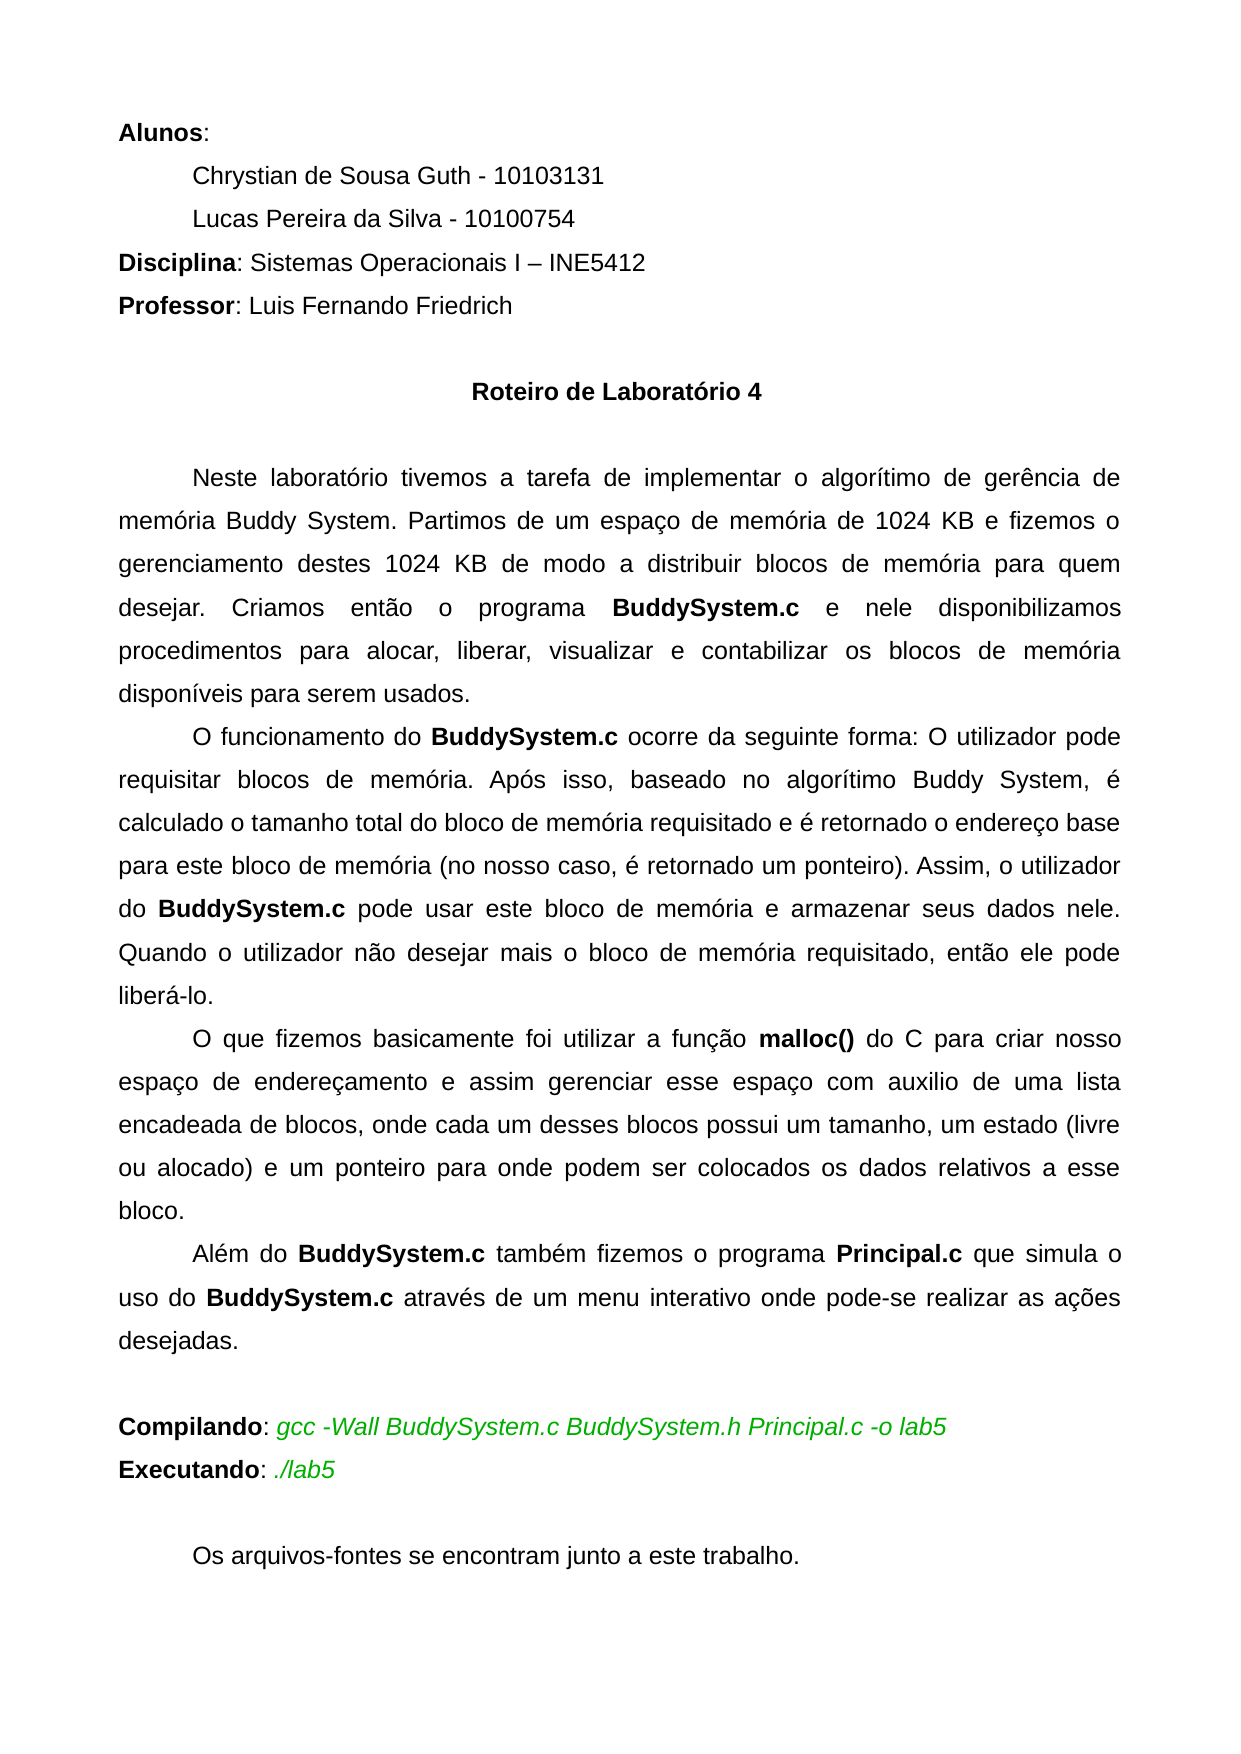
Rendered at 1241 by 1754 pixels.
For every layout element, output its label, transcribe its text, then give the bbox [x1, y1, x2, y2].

text Compilando: gcc -Wall BuddySystem.c BuddySystem.h Principal.c -o lab5 [118, 1412, 1122, 1441]
text O que fizemos basicamente foi utilizar a função malloc() do C para criar nosso espaço de endereçamento e assim gerenciar esse espaço com auxilio de uma lista encadeada de blocos, onde cada um desses blocos possui um tamanho, um estado (livre ou alocado) e um ponteiro para onde podem ser colocados os dados relativos a esse bloco. [118, 1024, 1122, 1225]
text O funcionamento do BuddySystem.c ocorre da seguinte forma: O utilizador pode requisitar blocos de memória. Após isso, baseado no algorítimo Buddy System, é calculado o tamanho total do bloco de memória requisitado e é retornado o endereço base para este bloco de memória (no nosso caso, é retornado um ponteiro). Assim, o utilizador do BuddySystem.c pode usar este bloco de memória e armazenar seus dados nele. Quando o utilizador não desejar mais o bloco de memória requisitado, então ele pode liberá-lo. [118, 722, 1122, 1009]
text Executando: ./lab5 [118, 1455, 1122, 1484]
text Professor: Luis Fernando Friedrich [118, 291, 1122, 319]
text Chrystian de Sousa Guth - 10103131 [118, 161, 1122, 190]
text Alunos: [118, 118, 1122, 147]
text Além do BuddySystem.c também fizemos o programa Principal.c que simula o uso do BuddySystem.c através de um menu interativo onde pode-se realizar as ações desejadas. [118, 1239, 1122, 1354]
text Disciplina: Sistemas Operacionais I – INE5412 [118, 247, 1122, 276]
text Os arquivos-fontes se encontram junto a este trabalho. [118, 1541, 1122, 1570]
text Roteiro de Laboratório 4 [118, 377, 1122, 406]
text Lucas Pereira da Silva - 10100754 [118, 204, 1122, 233]
text Neste laboratório tivemos a tarefa de implementar o algorítimo de gerência de memória Buddy System. Partimos de um espaço de memória de 1024 KB e fizemos o gerenciamento destes 1024 KB de modo a distribuir blocos de memória para quem desejar. Criamos então o programa BuddySystem.c e nele disponibilizamos procedimentos para alocar, liberar, visualizar e contabilizar os blocos de memória disponíveis para serem usados. [118, 463, 1122, 707]
